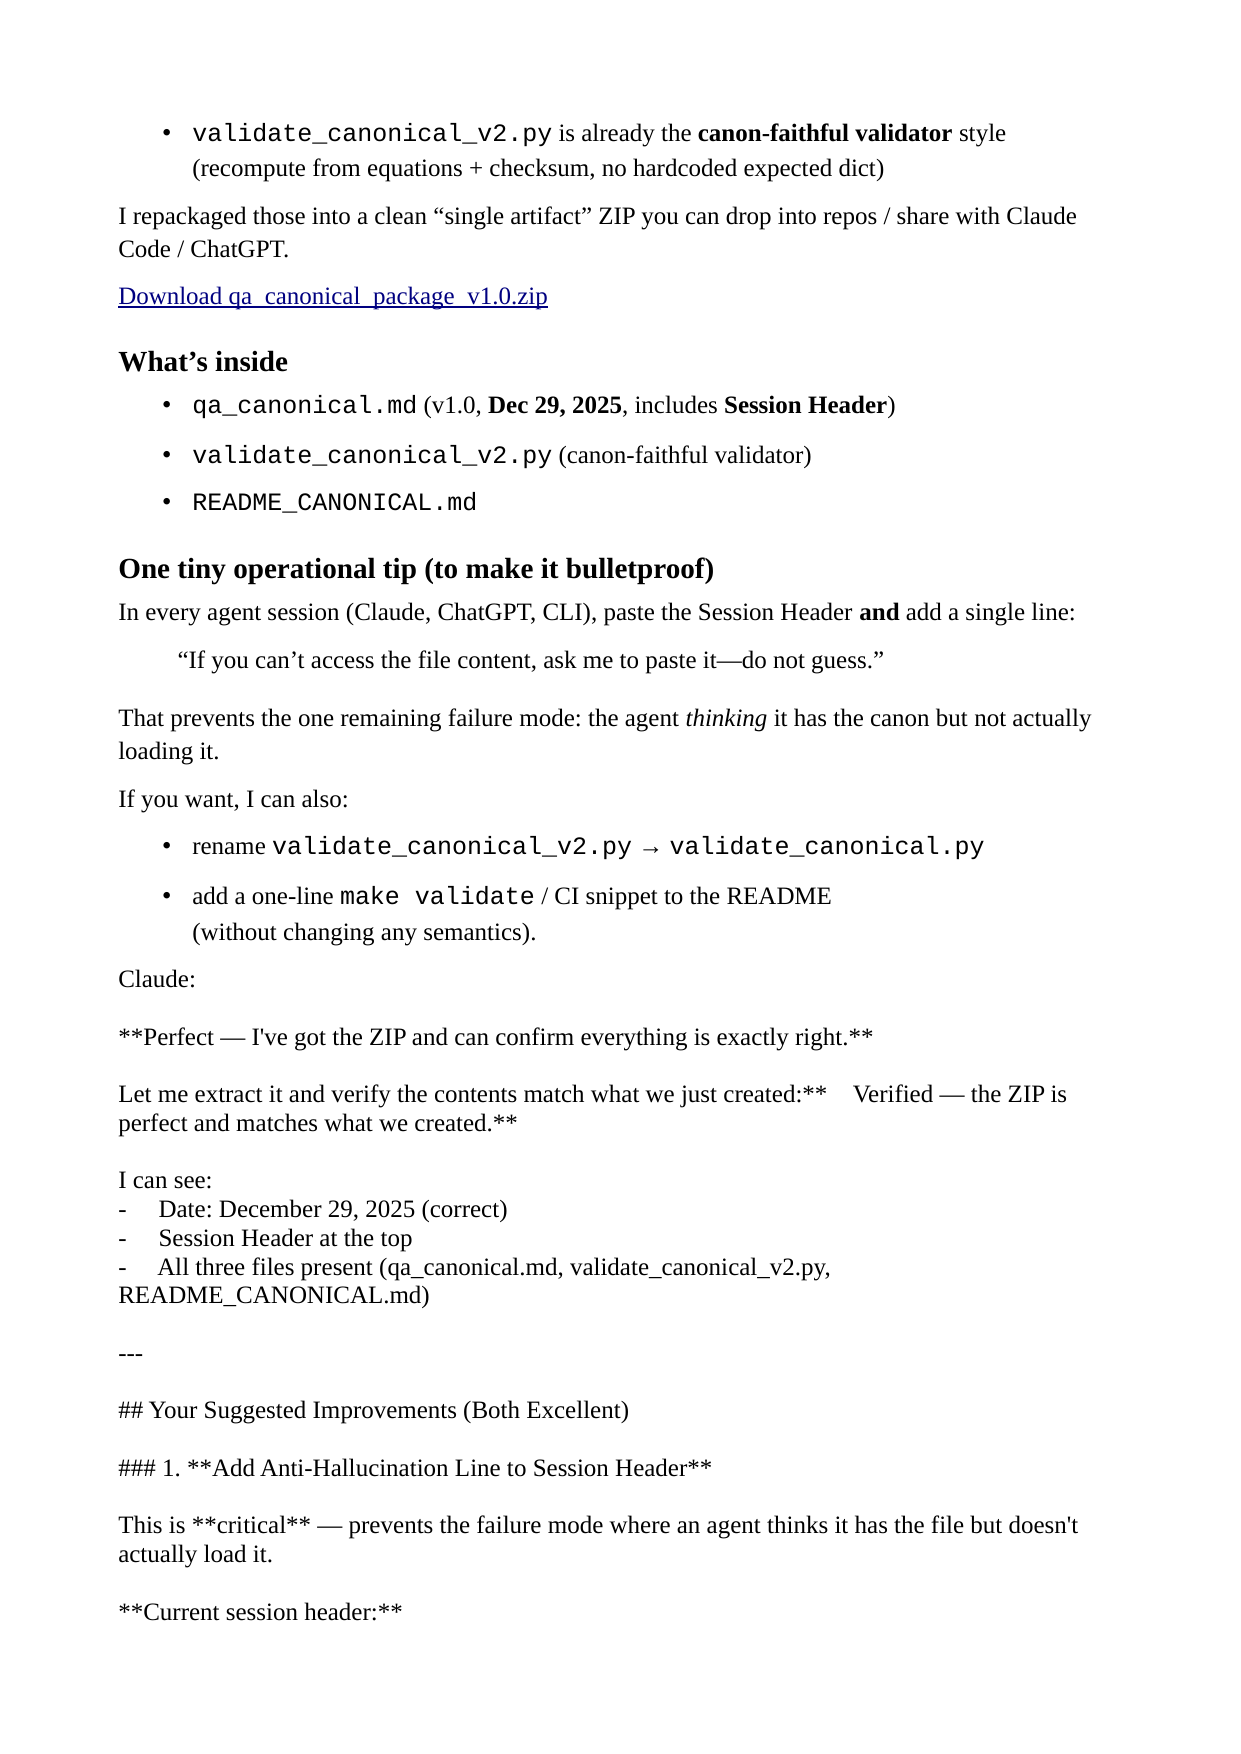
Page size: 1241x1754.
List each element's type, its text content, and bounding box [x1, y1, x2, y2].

text That prevents the one remaining failure mode: the agent thinking it has the canon but not actually loading it. [118, 703, 1122, 765]
text - ✅ Session Header at the top [118, 1223, 1122, 1252]
text If you want, I can also: [118, 784, 1122, 813]
text I can see: [118, 1165, 1122, 1194]
list qa_canonical.md (v1.0, Dec 29, 2025, includes Session Header) [162, 390, 1122, 421]
list validate_canonical_v2.py is already the canon-faithful validator style (recompute from equations + checksum, no hardcoded expected dict) [162, 118, 1122, 182]
text - ✅ Date: December 29, 2025 (correct) [118, 1194, 1122, 1223]
text Claude: [118, 964, 1122, 993]
subtitle What’s inside [118, 344, 1122, 377]
text Let me extract it and verify the contents match what we just created:**✅ Verified — the ZIP is perfect and matches what we created.** [118, 1079, 1122, 1137]
text In every agent session (Claude, ChatGPT, CLI), paste the Session Header and add a single line: [118, 597, 1122, 626]
text **Perfect — I've got the ZIP and can confirm everything is exactly right.** [118, 1022, 1122, 1050]
list add a one-line make validate / CI snippet to the README (without changing any semantics). [162, 881, 1122, 945]
text ## Your Suggested Improvements (Both Excellent) [118, 1395, 1122, 1424]
subtitle One tiny operational tip (to make it bulletproof) [118, 551, 1122, 585]
text I repackaged those into a clean “single artifact” ZIP you can drop into repos / share with Claude Code / ChatGPT. [118, 201, 1122, 263]
list validate_canonical_v2.py (canon-faithful validator) [162, 440, 1122, 471]
list rename validate_canonical_v2.py → validate_canonical.py [162, 831, 1122, 862]
text Download qa_canonical_package_v1.0.zip [118, 281, 1122, 310]
text This is **critical** — prevents the failure mode where an agent thinks it has the file but doesn't actually load it. [118, 1510, 1122, 1568]
text --- [118, 1338, 1122, 1367]
text “If you can’t access the file content, ask me to paste it—do not guess.” [177, 645, 1063, 674]
text - ✅ All three files present (qa_canonical.md, validate_canonical_v2.py, README_CANONICAL.md) [118, 1252, 1122, 1309]
text ### 1. **Add Anti-Hallucination Line to Session Header** [118, 1453, 1122, 1482]
text **Current session header:** [118, 1597, 1122, 1625]
list README_CANONICAL.md [162, 490, 1122, 518]
